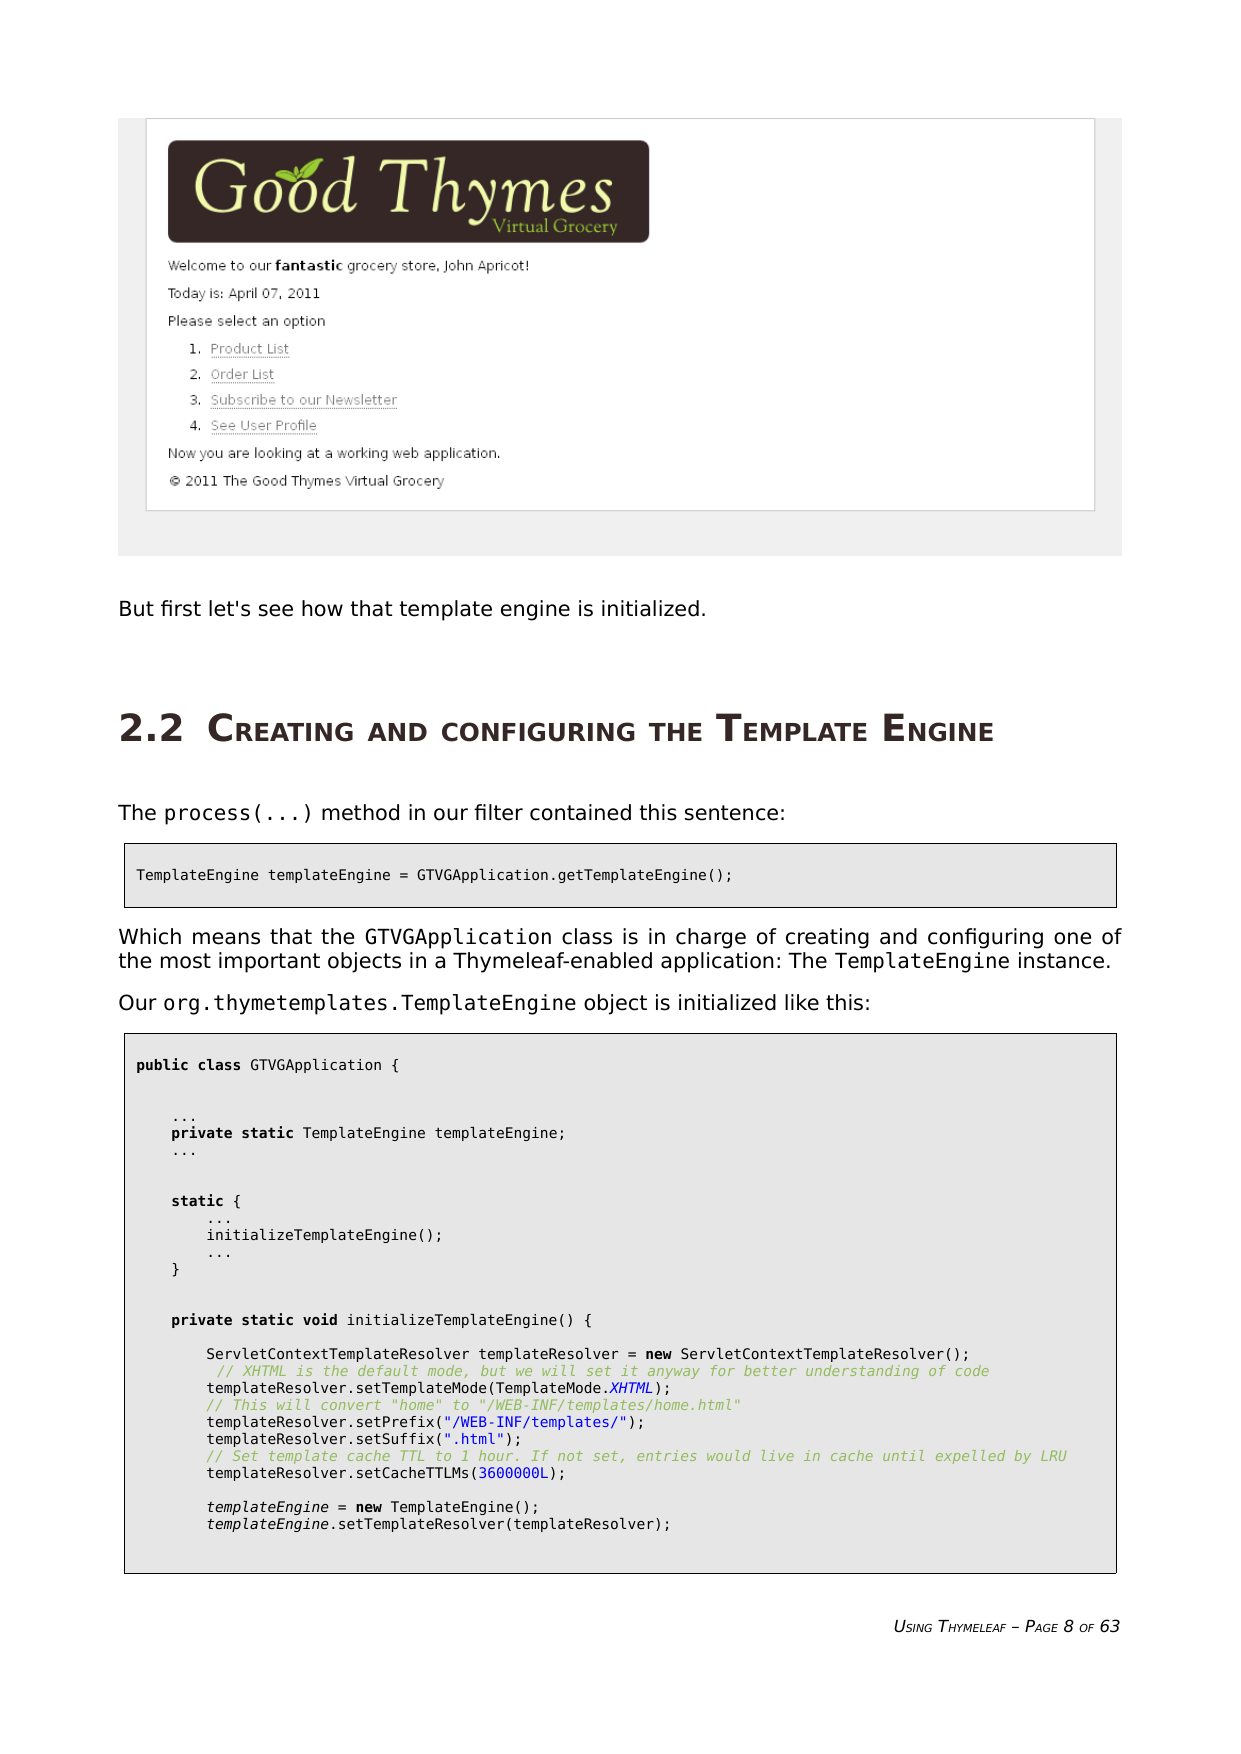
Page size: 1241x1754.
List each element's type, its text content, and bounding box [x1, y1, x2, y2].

picture [118, 118, 1123, 556]
text Our org.thymetemplates.TemplateEngine object is initialized like this: [118, 991, 1122, 1016]
text The process(...) method in our filter contained this sentence: [118, 801, 1122, 825]
text Which means that the GTVGApplication class is in charge of creating and configuring one of the most important objects in a Thymeleaf-enabled application: The TemplateEngine instance. [118, 925, 1122, 974]
text But first let's see how that template engine is initialized. [118, 597, 1122, 621]
text TemplateEngine templateEngine = GTVGApplication.getTemplateEngine(); [125, 844, 1116, 907]
text public class GTVGApplication { ... private static TemplateEngine templateEngine; ... static { ... initializeTemplateEngine(); ... } private static void initializeTemplateEngine() { ServletContextTemplateResolver templateResolver = new ServletContextTemplateResolver(); // XHTML is the default mode, but we will set it anyway for better understanding of code templateResolver.setTemplateMode(TemplateMode.XHTML); // This will convert "home" to "/WEB-INF/templates/home.html" templateResolver.setPrefix("/WEB-INF/templates/"); templateResolver.setSuffix(".html"); // Set template cache TTL to 1 hour. If not set, entries would live in cache until expelled by LRU templateResolver.setCacheTTLMs(3600000L); templateEngine = new TemplateEngine(); templateEngine.setTemplateResolver(templateResolver); [125, 1034, 1116, 1573]
subtitle Creating and configuring the Template Engine [118, 707, 1122, 751]
